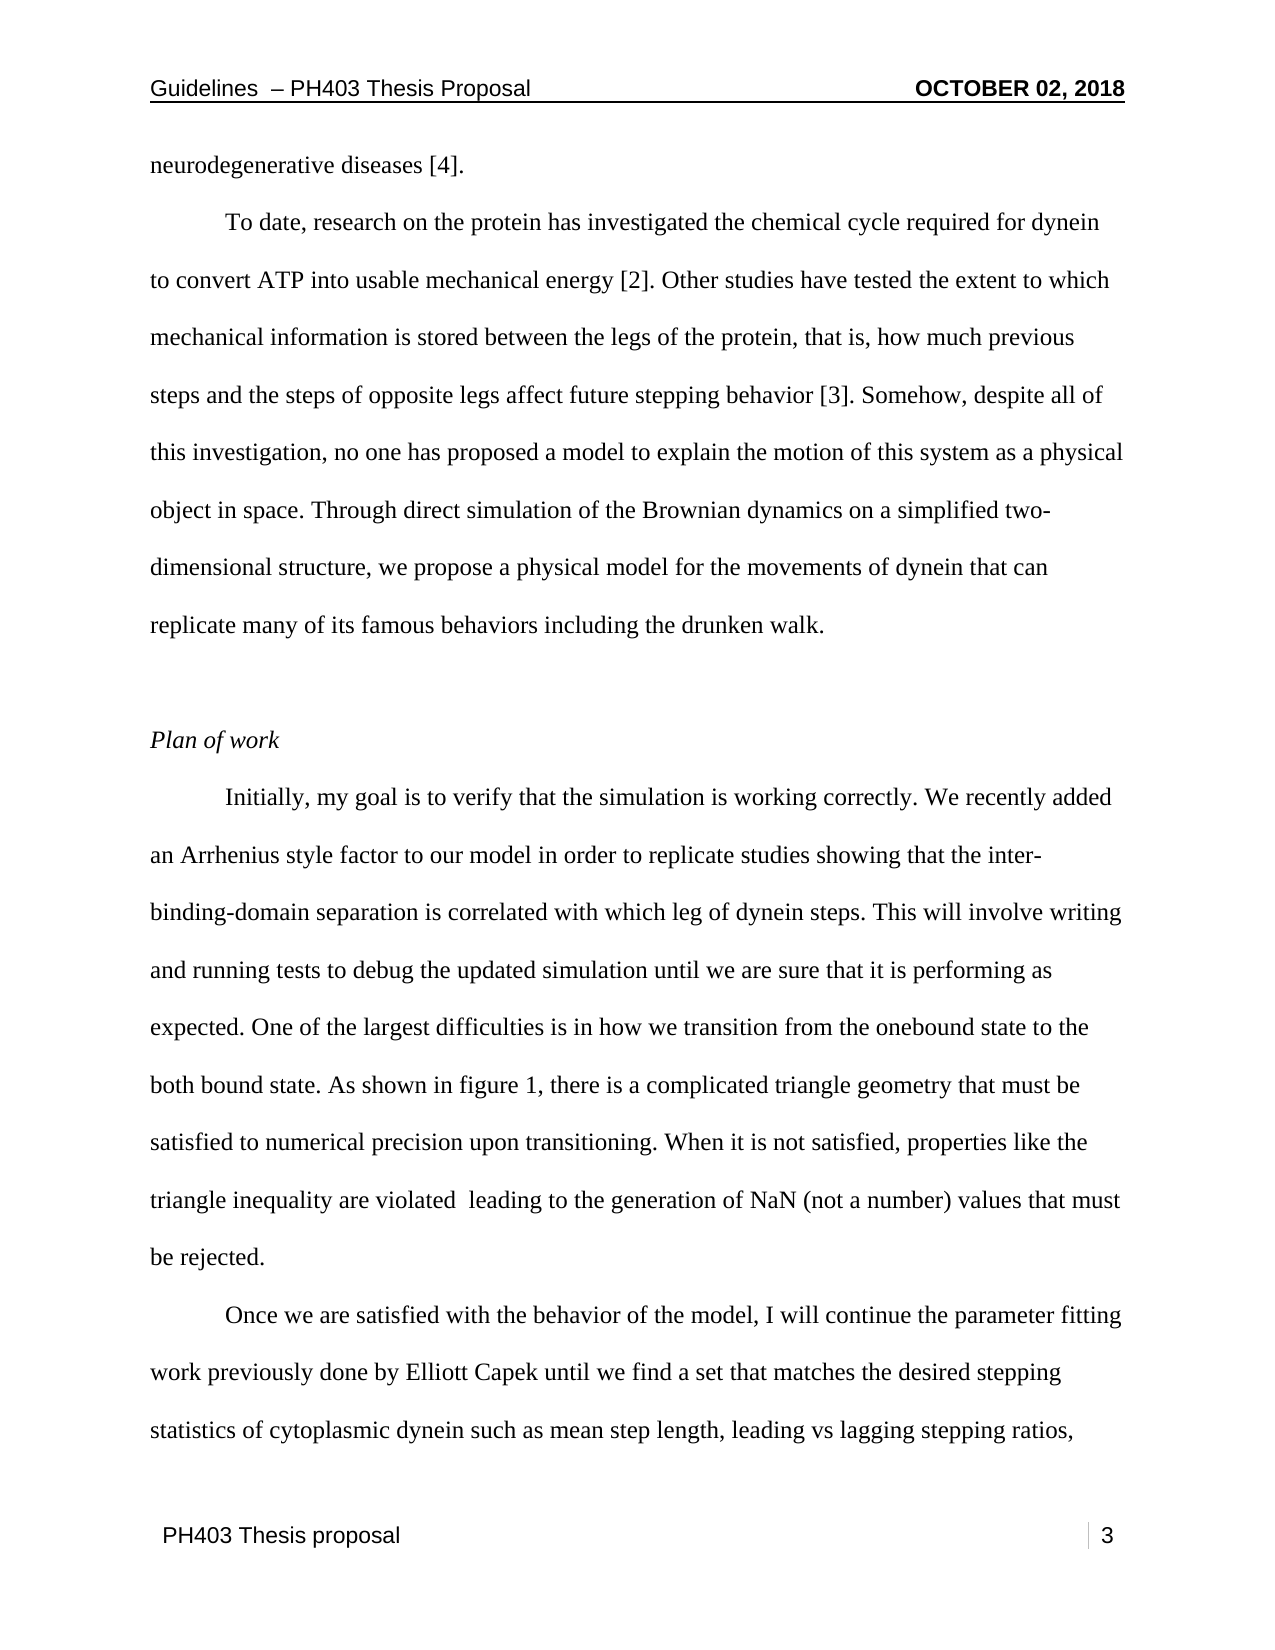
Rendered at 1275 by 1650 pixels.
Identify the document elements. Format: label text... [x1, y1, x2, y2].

text Once we are satisfied with the behavior of the model, I will continue the parameter fitting work previously done by Elliott Capek until we find a set that matches the desired stepping statistics of cytoplasmic dynein such as mean step length, leading vs lagging stepping ratios, [150, 1300, 1125, 1444]
text Plan of work [150, 725, 1125, 754]
text neurodegenerative diseases [4]. [150, 150, 1125, 179]
text To date, research on the protein has investigated the chemical cycle required for dynein to convert ATP into usable mechanical energy [2]. Other studies have tested the extent to which mechanical information is stored between the legs of the protein, that is, how much previous steps and the steps of opposite legs affect future stepping behavior [3]. Somehow, despite all of this investigation, no one has proposed a model to explain the motion of this system as a physical object in space. Through direct simulation of the Brownian dynamics on a simplified two-dimensional structure, we propose a physical model for the movements of dynein that can replicate many of its famous behaviors including the drunken walk. [150, 207, 1125, 639]
text Initially, my goal is to verify that the simulation is working correctly. We recently added an Arrhenius style factor to our model in order to replicate studies showing that the inter-binding-domain separation is correlated with which leg of dynein steps. This will involve writing and running tests to debug the updated simulation until we are sure that it is performing as expected. One of the largest difficulties is in how we transition from the onebound state to the both bound state. As shown in figure 1, there is a complicated triangle geometry that must be satisfied to numerical precision upon transitioning. When it is not satisfied, properties like the triangle inequality are violated leading to the generation of NaN (not a number) values that must be rejected. [150, 782, 1125, 1271]
